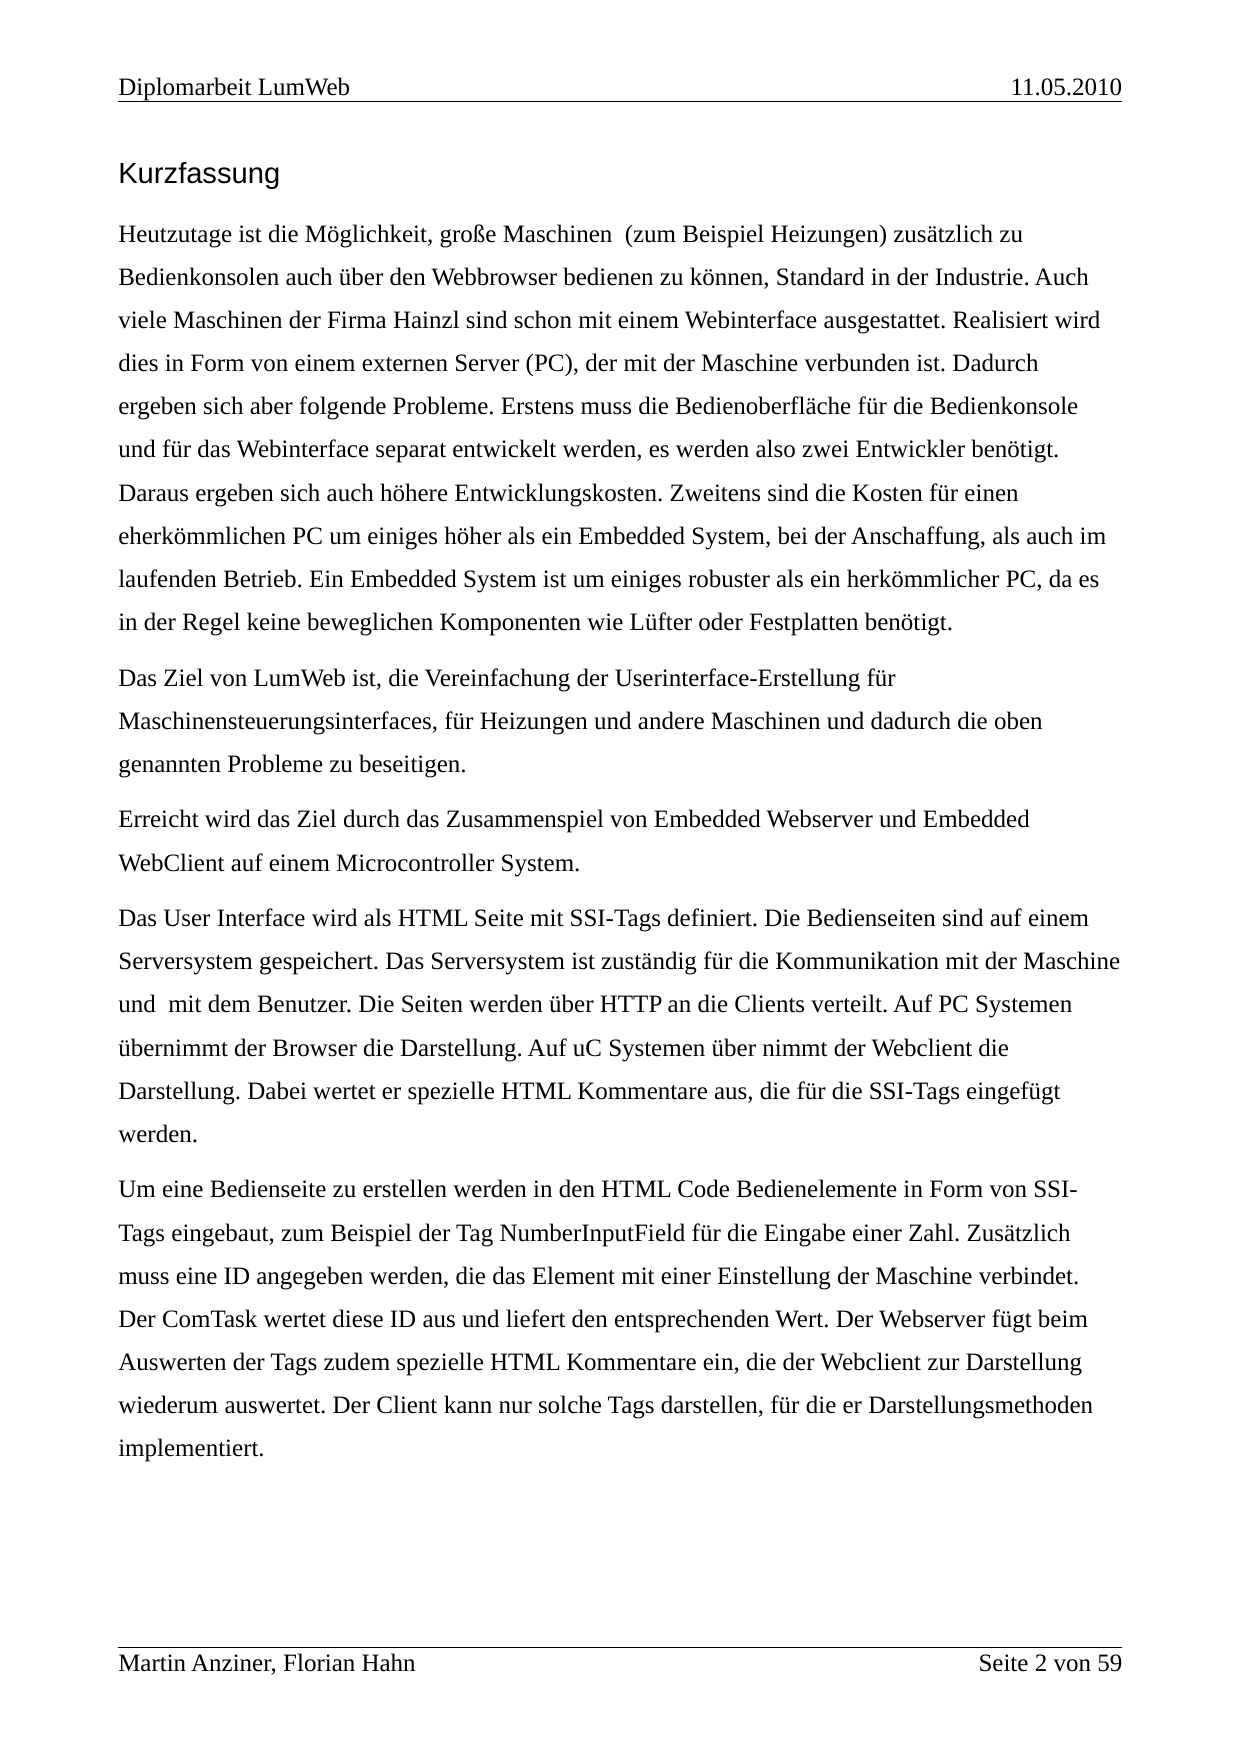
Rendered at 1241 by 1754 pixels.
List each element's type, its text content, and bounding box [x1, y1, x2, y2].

text Das User Interface wird als HTML Seite mit SSI-Tags definiert. Die Bedienseiten sind auf einem Serversystem gespeichert. Das Serversystem ist zuständig für die Kommunikation mit der Maschine und mit dem Benutzer. Die Seiten werden über HTTP an die Clients verteilt. Auf PC Systemen übernimmt der Browser die Darstellung. Auf uC Systemen über nimmt der Webclient die Darstellung. Dabei wertet er spezielle HTML Kommentare aus, die für die SSI-Tags eingefügt werden. [118, 903, 1122, 1148]
subtitle Kurzfassung [118, 156, 1122, 190]
text Das Ziel von LumWeb ist, die Vereinfachung der Userinterface-Erstellung für Maschinensteuerungsinterfaces, für Heizungen und andere Maschinen und dadurch die oben genannten Probleme zu beseitigen. [118, 663, 1122, 778]
text Erreicht wird das Ziel durch das Zusammenspiel von Embedded Webserver und Embedded WebClient auf einem Microcontroller System. [118, 804, 1122, 876]
text Um eine Bedienseite zu erstellen werden in den HTML Code Bedienelemente in Form von SSI-Tags eingebaut, zum Beispiel der Tag NumberInputField für die Eingabe einer Zahl. Zusätzlich muss eine ID angegeben werden, die das Element mit einer Einstellung der Maschine verbindet. Der ComTask wertet diese ID aus und liefert den entsprechenden Wert. Der Webserver fügt beim Auswerten der Tags zudem spezielle HTML Kommentare ein, die der Webclient zur Darstellung wiederum auswertet. Der Client kann nur solche Tags darstellen, für die er Darstellungsmethoden implementiert. [118, 1174, 1122, 1462]
text Heutzutage ist die Möglichkeit, große Maschinen (zum Beispiel Heizungen) zusätzlich zu Bedienkonsolen auch über den Webbrowser bedienen zu können, Standard in der Industrie. Auch viele Maschinen der Firma Hainzl sind schon mit einem Webinterface ausgestattet. Realisiert wird dies in Form von einem externen Server (PC), der mit der Maschine verbunden ist. Dadurch ergeben sich aber folgende Probleme. Erstens muss die Bedienoberfläche für die Bedienkonsole und für das Webinterface separat entwickelt werden, es werden also zwei Entwickler benötigt. Daraus ergeben sich auch höhere Entwicklungskosten. Zweitens sind die Kosten für einen eherkömmlichen PC um einiges höher als ein Embedded System, bei der Anschaffung, als auch im laufenden Betrieb. Ein Embedded System ist um einiges robuster als ein herkömmlicher PC, da es in der Regel keine beweglichen Komponenten wie Lüfter oder Festplatten benötigt. [118, 219, 1122, 636]
